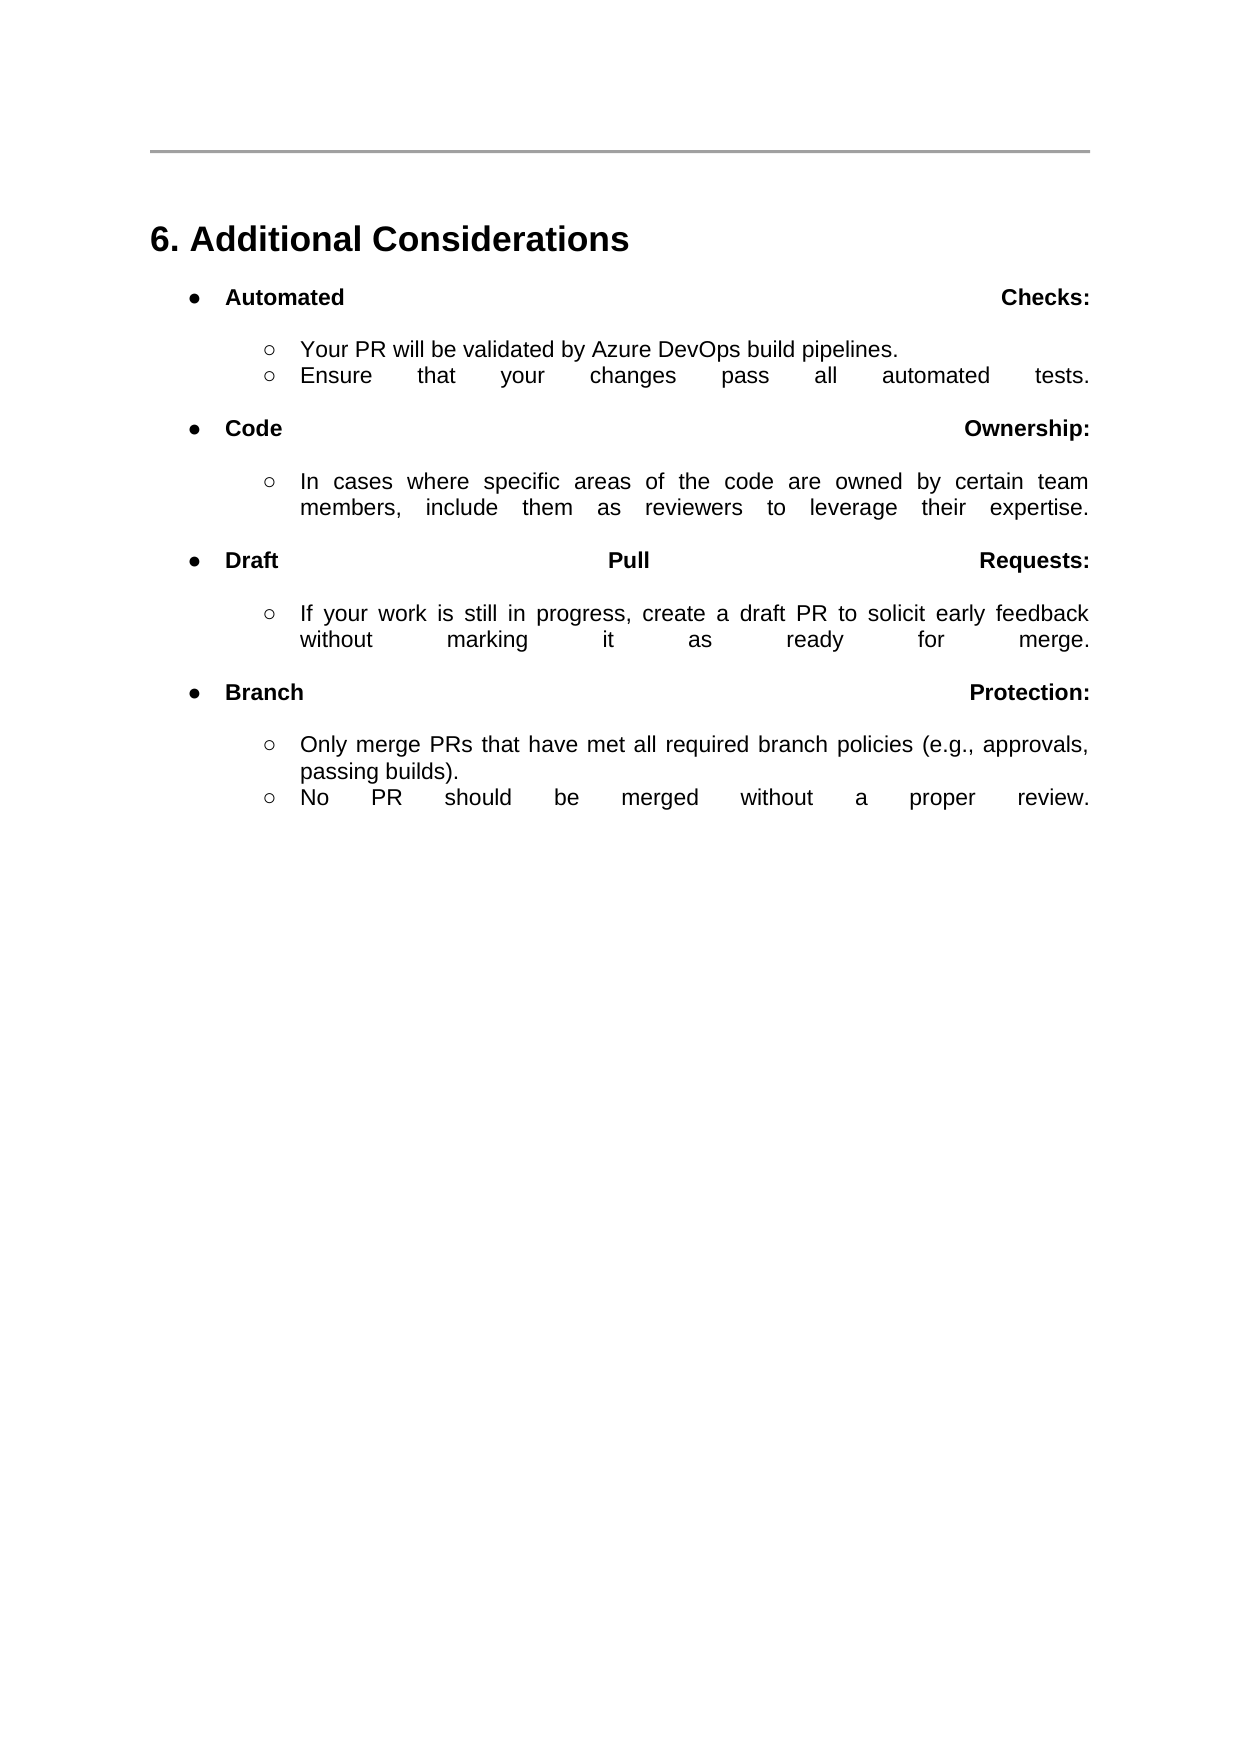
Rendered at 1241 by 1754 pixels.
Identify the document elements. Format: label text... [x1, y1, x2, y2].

list Ensure that your changes pass all automated tests. [262, 362, 1090, 415]
list If your work is still in progress, create a draft PR to solicit early feedback without marking it as ready for merge. [262, 600, 1090, 679]
list Automated Checks: [187, 283, 1090, 336]
list Draft Pull Requests: [187, 547, 1090, 600]
list No PR should be merged without a proper review. [262, 784, 1090, 837]
list In cases where specific areas of the code are owned by certain team members, include them as reviewers to leverage their expertise. [262, 468, 1090, 547]
list Code Ownership: [187, 415, 1090, 468]
list Branch Protection: [187, 679, 1090, 731]
subtitle 6. Additional Considerations [150, 218, 1090, 258]
list Your PR will be validated by Azure DevOps build pipelines. [262, 336, 1090, 362]
list Only merge PRs that have met all required branch policies (e.g., approvals, passing builds). [262, 731, 1090, 784]
